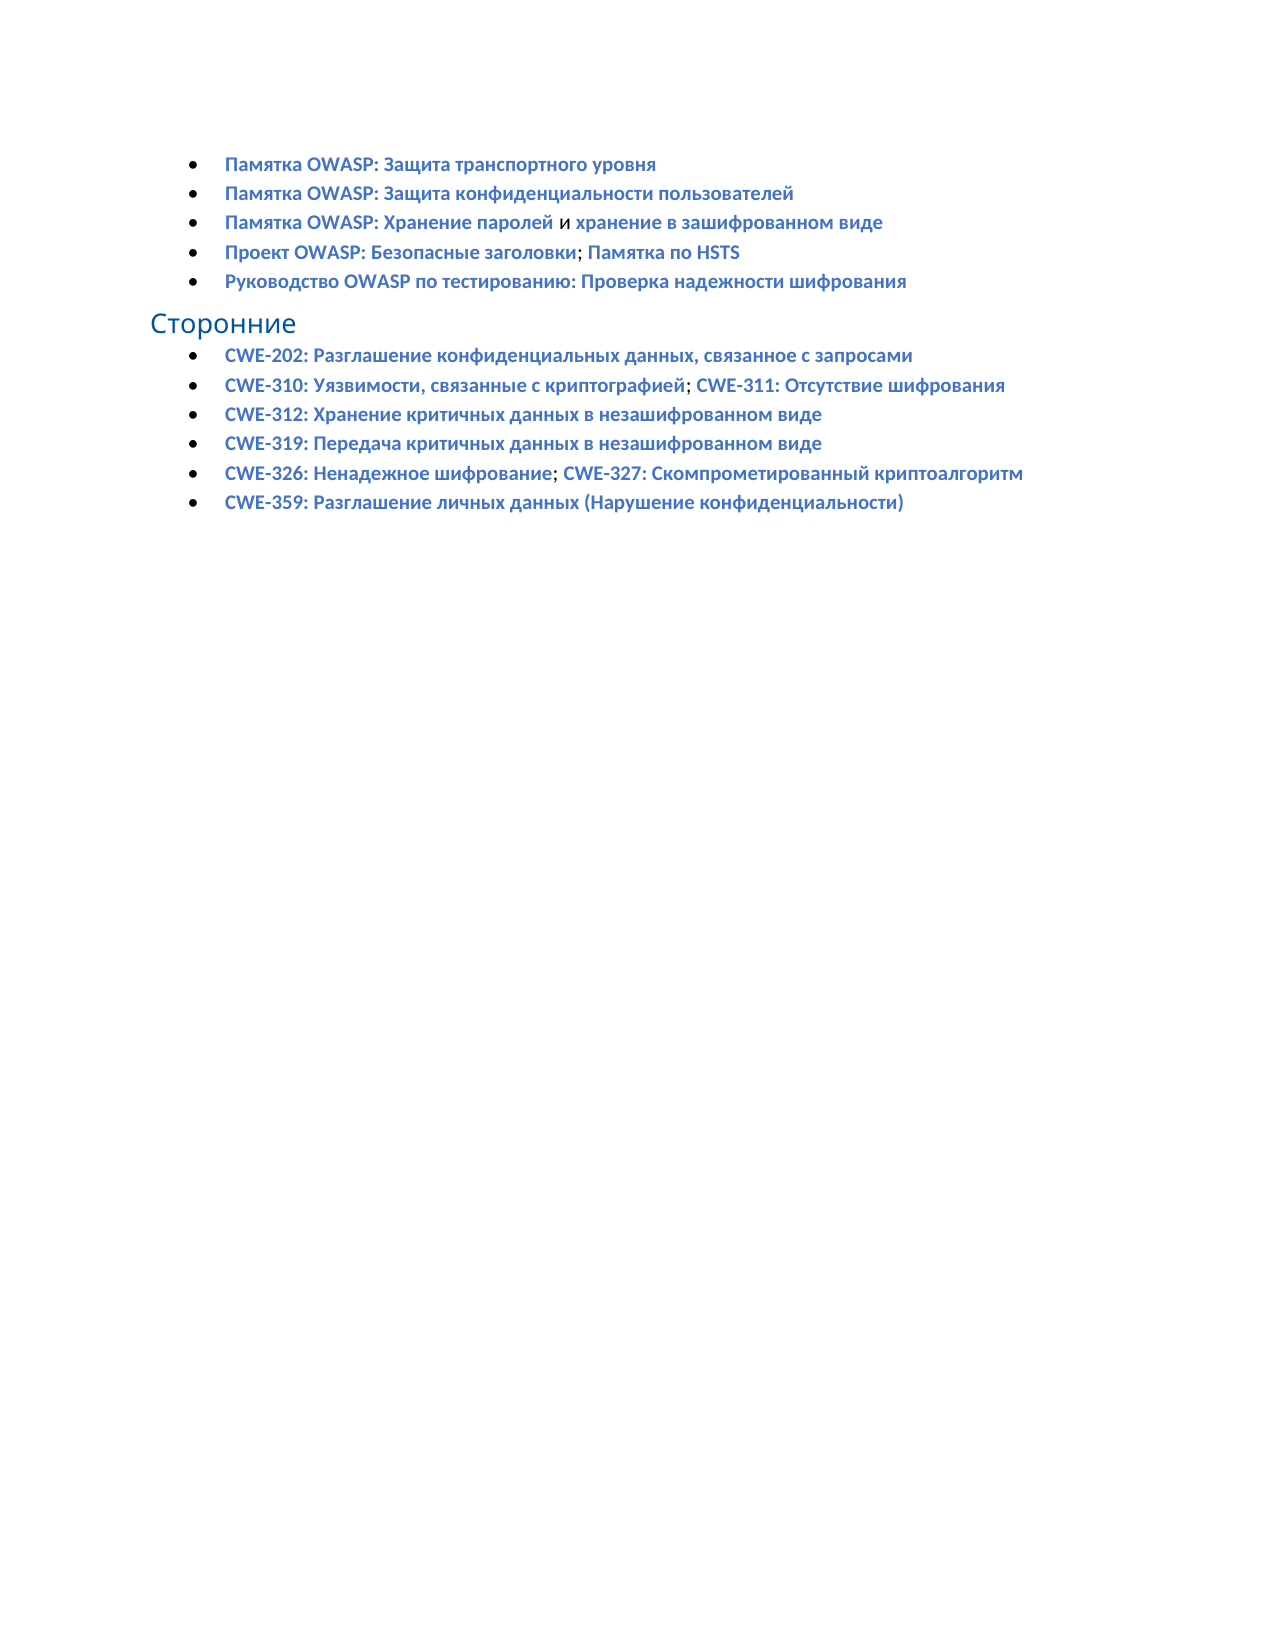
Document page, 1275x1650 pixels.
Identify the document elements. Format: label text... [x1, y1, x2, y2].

list CWE-202: Разглашение конфиденциальных данных, связанное с запросами [187, 342, 1125, 368]
list Памятка OWASP: Защита конфиденциальности пользователей [187, 179, 1125, 206]
list CWE-359: Разглашение личных данных (Нарушение конфиденциальности) [187, 488, 1125, 514]
list Руководство OWASP по тестированию: Проверка надежности шифрования [187, 267, 1125, 294]
list CWE-319: Передача критичных данных в незашифрованном виде [187, 429, 1125, 456]
subtitle Сторонние [150, 305, 1125, 342]
list Памятка OWASP: Хранение паролей и хранение в зашифрованном виде [187, 208, 1125, 235]
list Проект OWASP: Безопасные заголовки; Памятка по HSTS [187, 238, 1125, 264]
list CWE-326: Ненадежное шифрование; CWE-327: Скомпрометированный криптоалгоритм [187, 459, 1125, 485]
list Памятка OWASP: Защита транспортного уровня [187, 150, 1125, 177]
list CWE-310: Уязвимости, связанные с криптографией; CWE-311: Отсутствие шифрования [187, 371, 1125, 397]
list CWE-312: Хранение критичных данных в незашифрованном виде [187, 400, 1125, 427]
